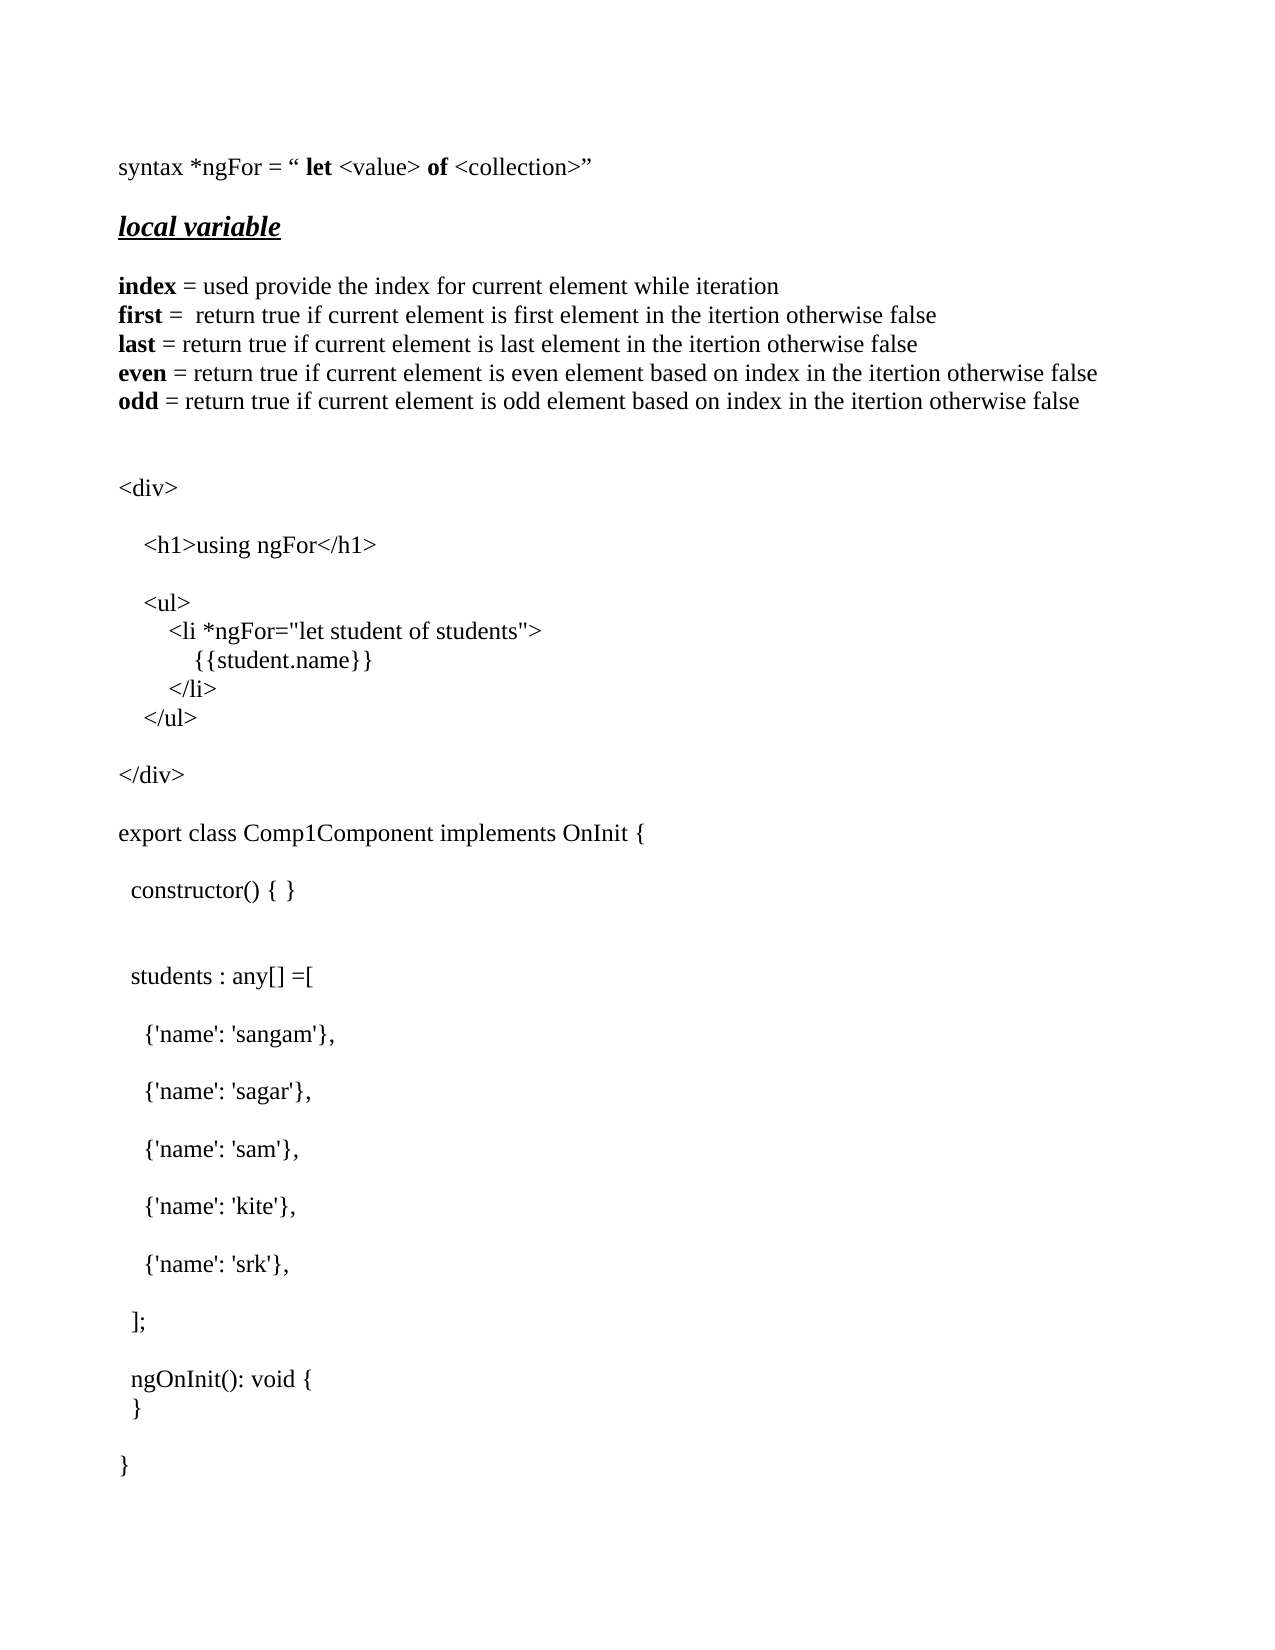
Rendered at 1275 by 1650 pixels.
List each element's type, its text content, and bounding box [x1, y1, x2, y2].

text </div> [118, 760, 1157, 789]
text {'name': 'srk'}, [118, 1249, 1157, 1278]
text first = return true if current element is first element in the itertion otherwise false [118, 300, 1157, 329]
text students : any[] =[ [118, 961, 1157, 990]
text {'name': 'sagar'}, [118, 1076, 1157, 1105]
text ngOnInit(): void { [118, 1364, 1157, 1393]
text last = return true if current element is last element in the itertion otherwise false [118, 329, 1157, 358]
text } [118, 1450, 1157, 1479]
text <li *ngFor="let student of students"> [118, 616, 1157, 645]
text <h1>using ngFor</h1> [118, 530, 1157, 559]
text </li> [118, 674, 1157, 703]
text ]; [118, 1306, 1157, 1335]
text {'name': 'sam'}, [118, 1134, 1157, 1163]
text export class Comp1Component implements OnInit { [118, 818, 1157, 846]
text {'name': 'kite'}, [118, 1191, 1157, 1220]
text </ul> [118, 703, 1157, 731]
text <div> [118, 473, 1157, 501]
text local variable [118, 209, 1157, 243]
text even = return true if current element is even element based on index in the itertion otherwise false [118, 358, 1157, 386]
text {{student.name}} [118, 645, 1157, 674]
text <ul> [118, 588, 1157, 616]
text odd = return true if current element is odd element based on index in the itertion otherwise false [118, 386, 1157, 415]
text constructor() { } [118, 875, 1157, 904]
text syntax *ngFor = “ let <value> of <collection>” [118, 152, 1157, 180]
text {'name': 'sangam'}, [118, 1019, 1157, 1048]
text index = used provide the index for current element while iteration [118, 271, 1157, 300]
text } [118, 1393, 1157, 1421]
